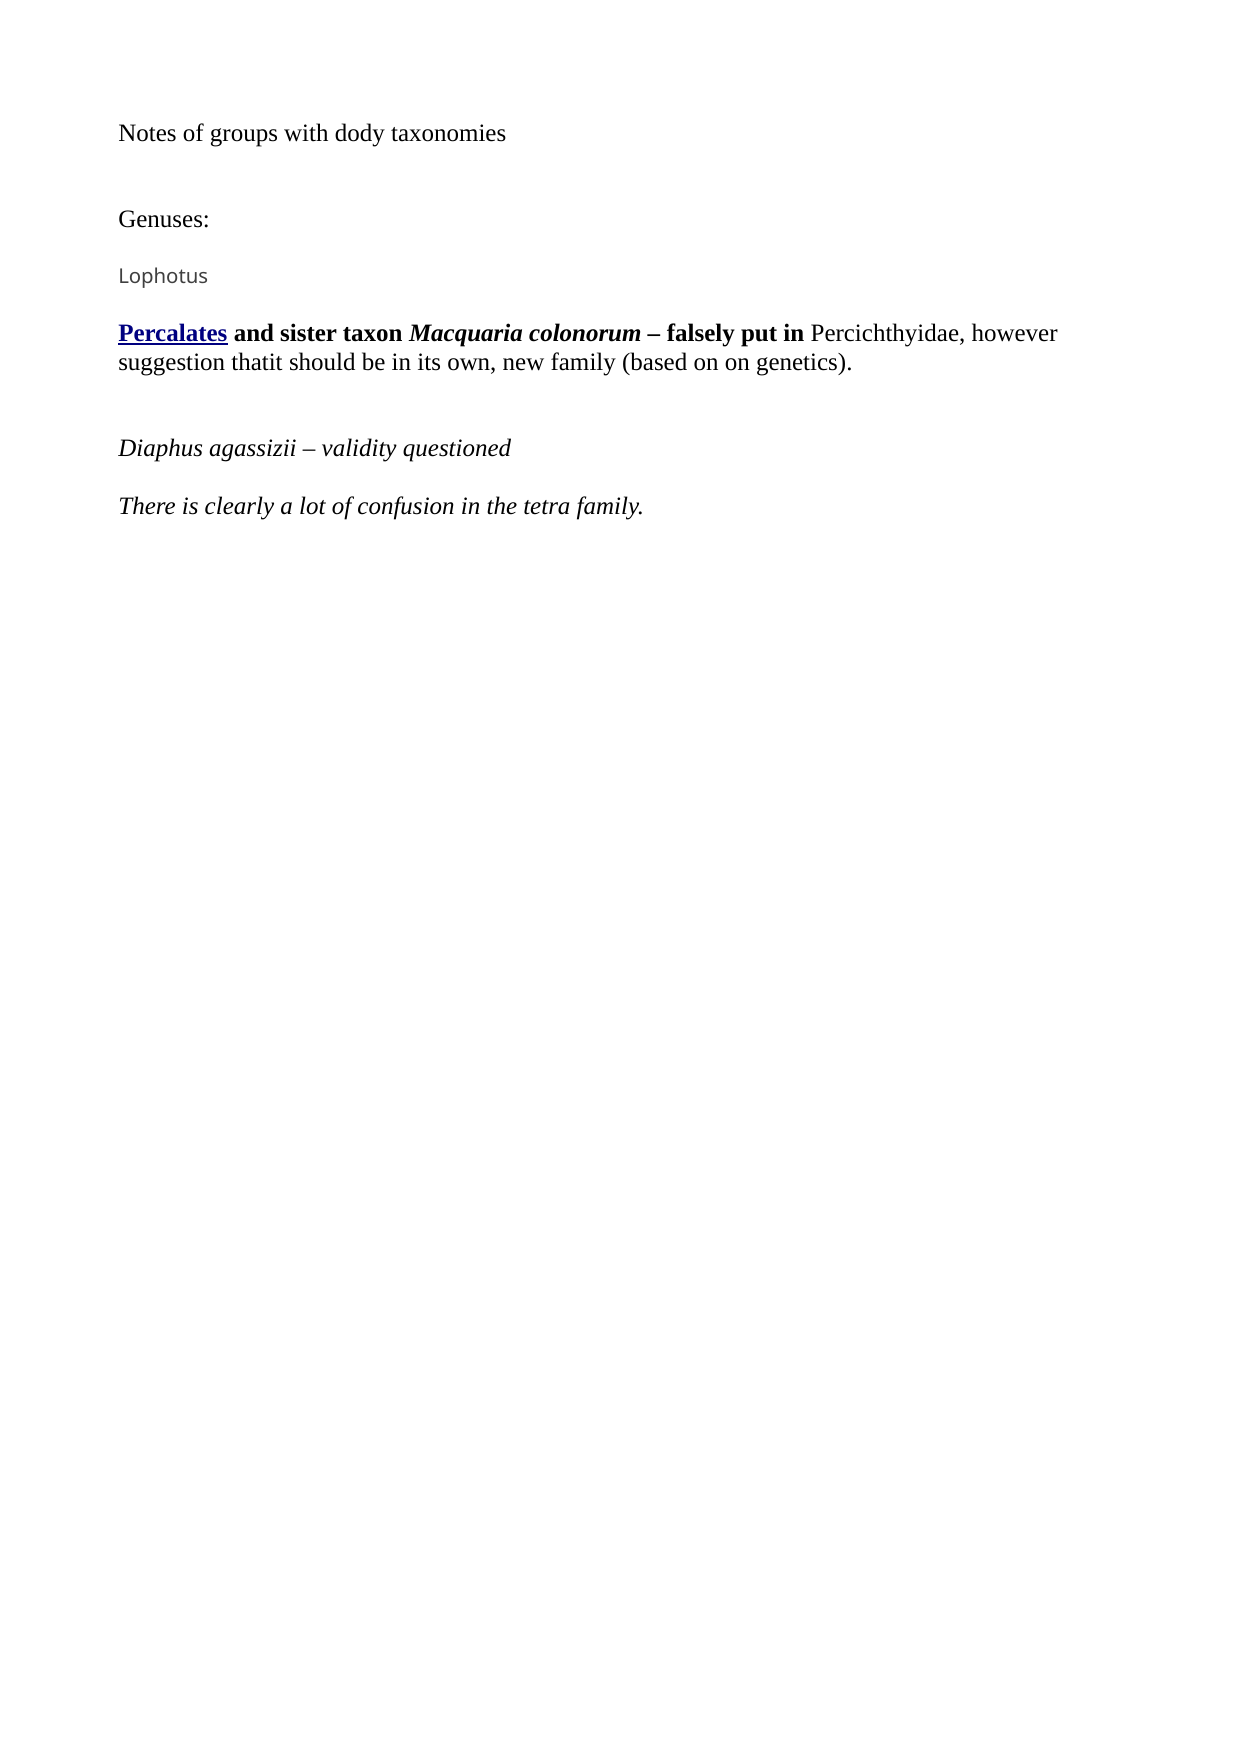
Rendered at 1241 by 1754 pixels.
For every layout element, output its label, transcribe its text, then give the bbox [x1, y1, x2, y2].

text Lophotus [118, 262, 1122, 289]
text Notes of groups with dody taxonomies [118, 118, 1122, 147]
text Genuses: [118, 204, 1122, 233]
text Percalates and sister taxon Macquaria colonorum – falsely put in Percichthyidae, however suggestion thatit should be in its own, new family (based on on genetics). [118, 318, 1122, 376]
text Diaphus agassizii – validity questioned [118, 433, 1122, 462]
text There is clearly a lot of confusion in the tetra family. [118, 491, 1122, 519]
